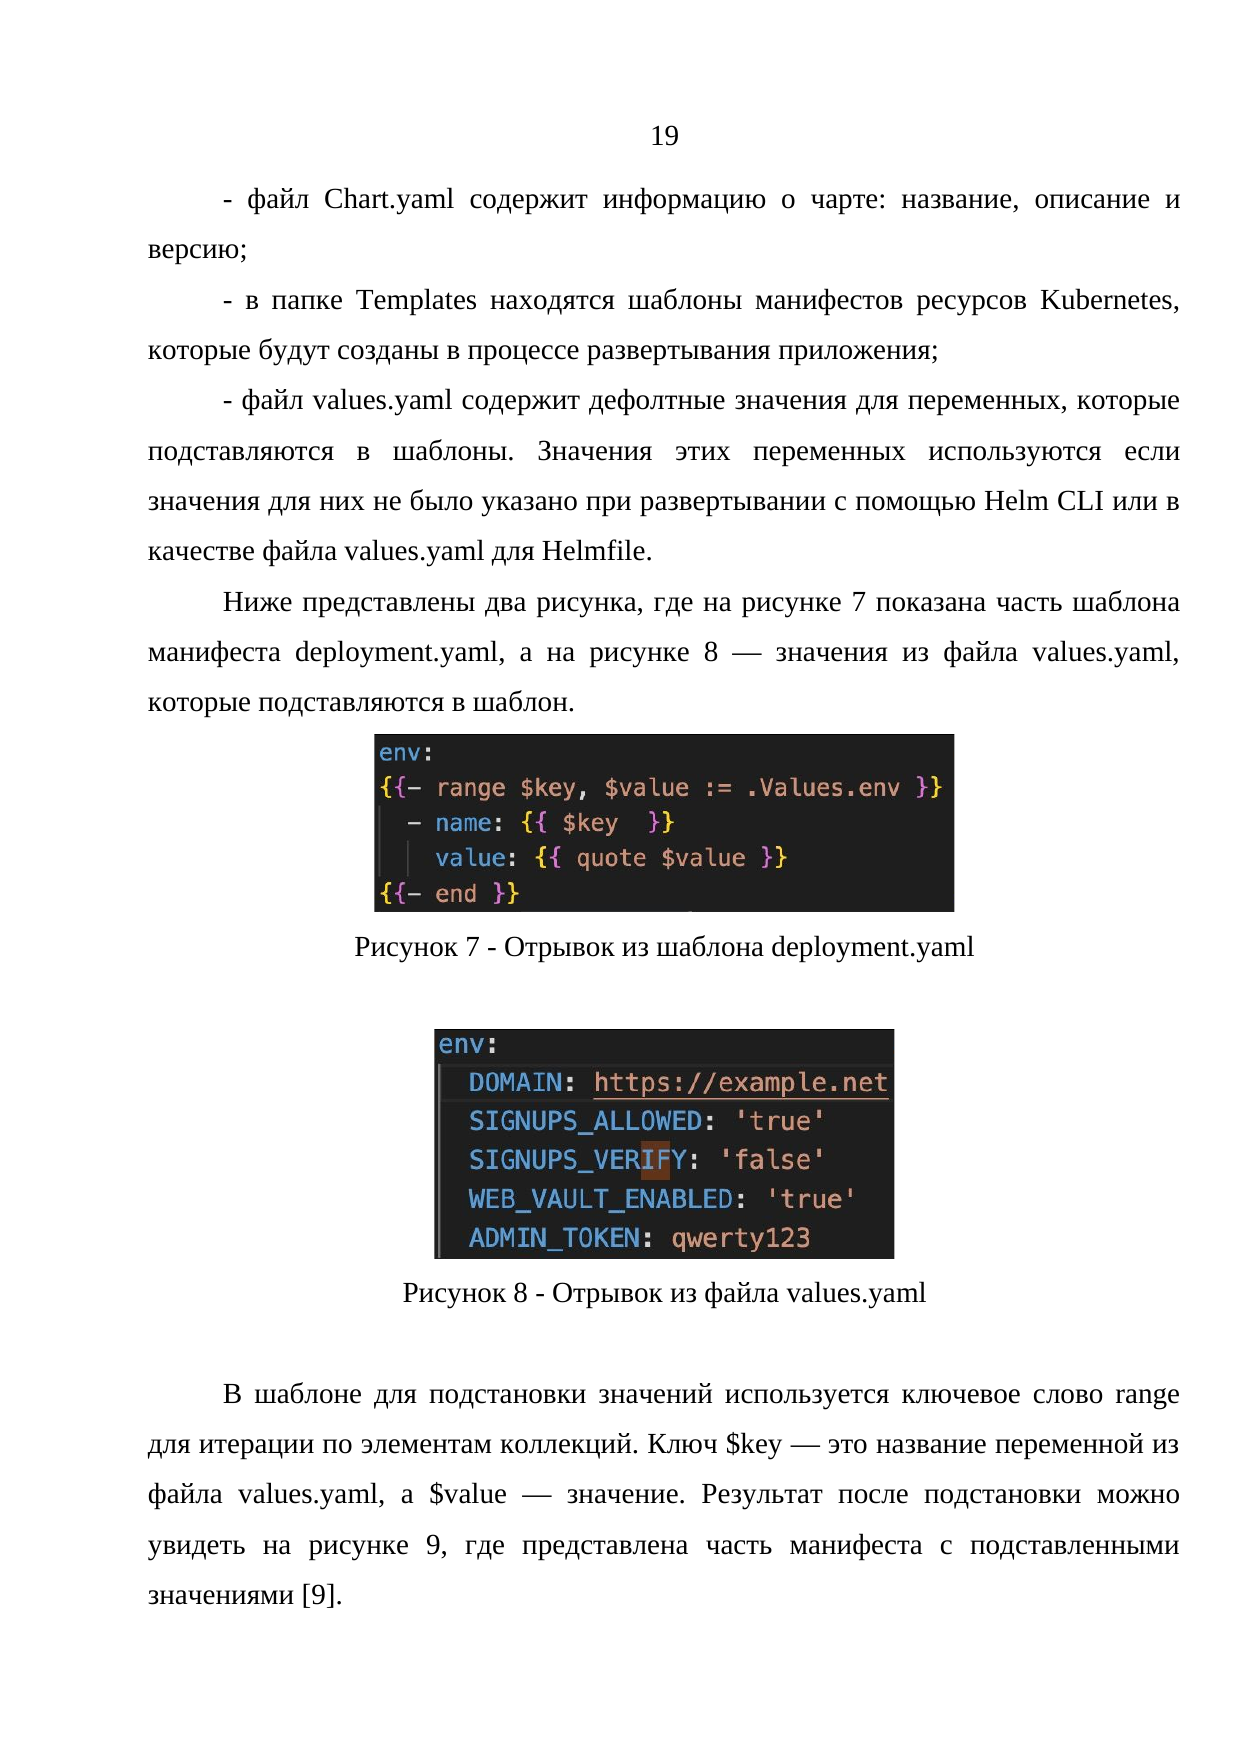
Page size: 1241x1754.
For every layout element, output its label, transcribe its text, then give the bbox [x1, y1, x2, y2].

text Рисунок 8 - Отрывок из файла values.yaml [148, 1275, 1181, 1309]
text Рисунок 7 - Отрывок из шаблона deployment.yaml [148, 929, 1181, 962]
text - файл Chart.yaml содержит информацию о чарте: название, описание и версию; [148, 181, 1181, 265]
picture [434, 1029, 895, 1259]
text - в папке Templates находятся шаблоны манифестов ресурсов Kubernetes, которые будут созданы в процессе развертывания приложения; [148, 282, 1181, 366]
text В шаблоне для подстановки значений используется ключевое слово range для итерации по элементам коллекций. Ключ $key — это название переменной из файла values.yaml, а $value — значение. Результат после подстановки можно увидеть на рисунке 9, где представлена часть манифеста с подставленными значениями [9]. [148, 1376, 1181, 1611]
text Ниже представлены два рисунка, где на рисунке 7 показана часть шаблона манифеста deployment.yaml, а на рисунке 8 — значения из файла values.yaml, которые подставляются в шаблон. [148, 584, 1181, 718]
text - файл values.yaml содержит дефолтные значения для переменных, которые подставляются в шаблоны. Значения этих переменных используются если значения для них не было указано при развертывании с помощью Helm CLI или в качестве файла values.yaml для Helmfile. [148, 382, 1181, 567]
picture [374, 734, 955, 912]
